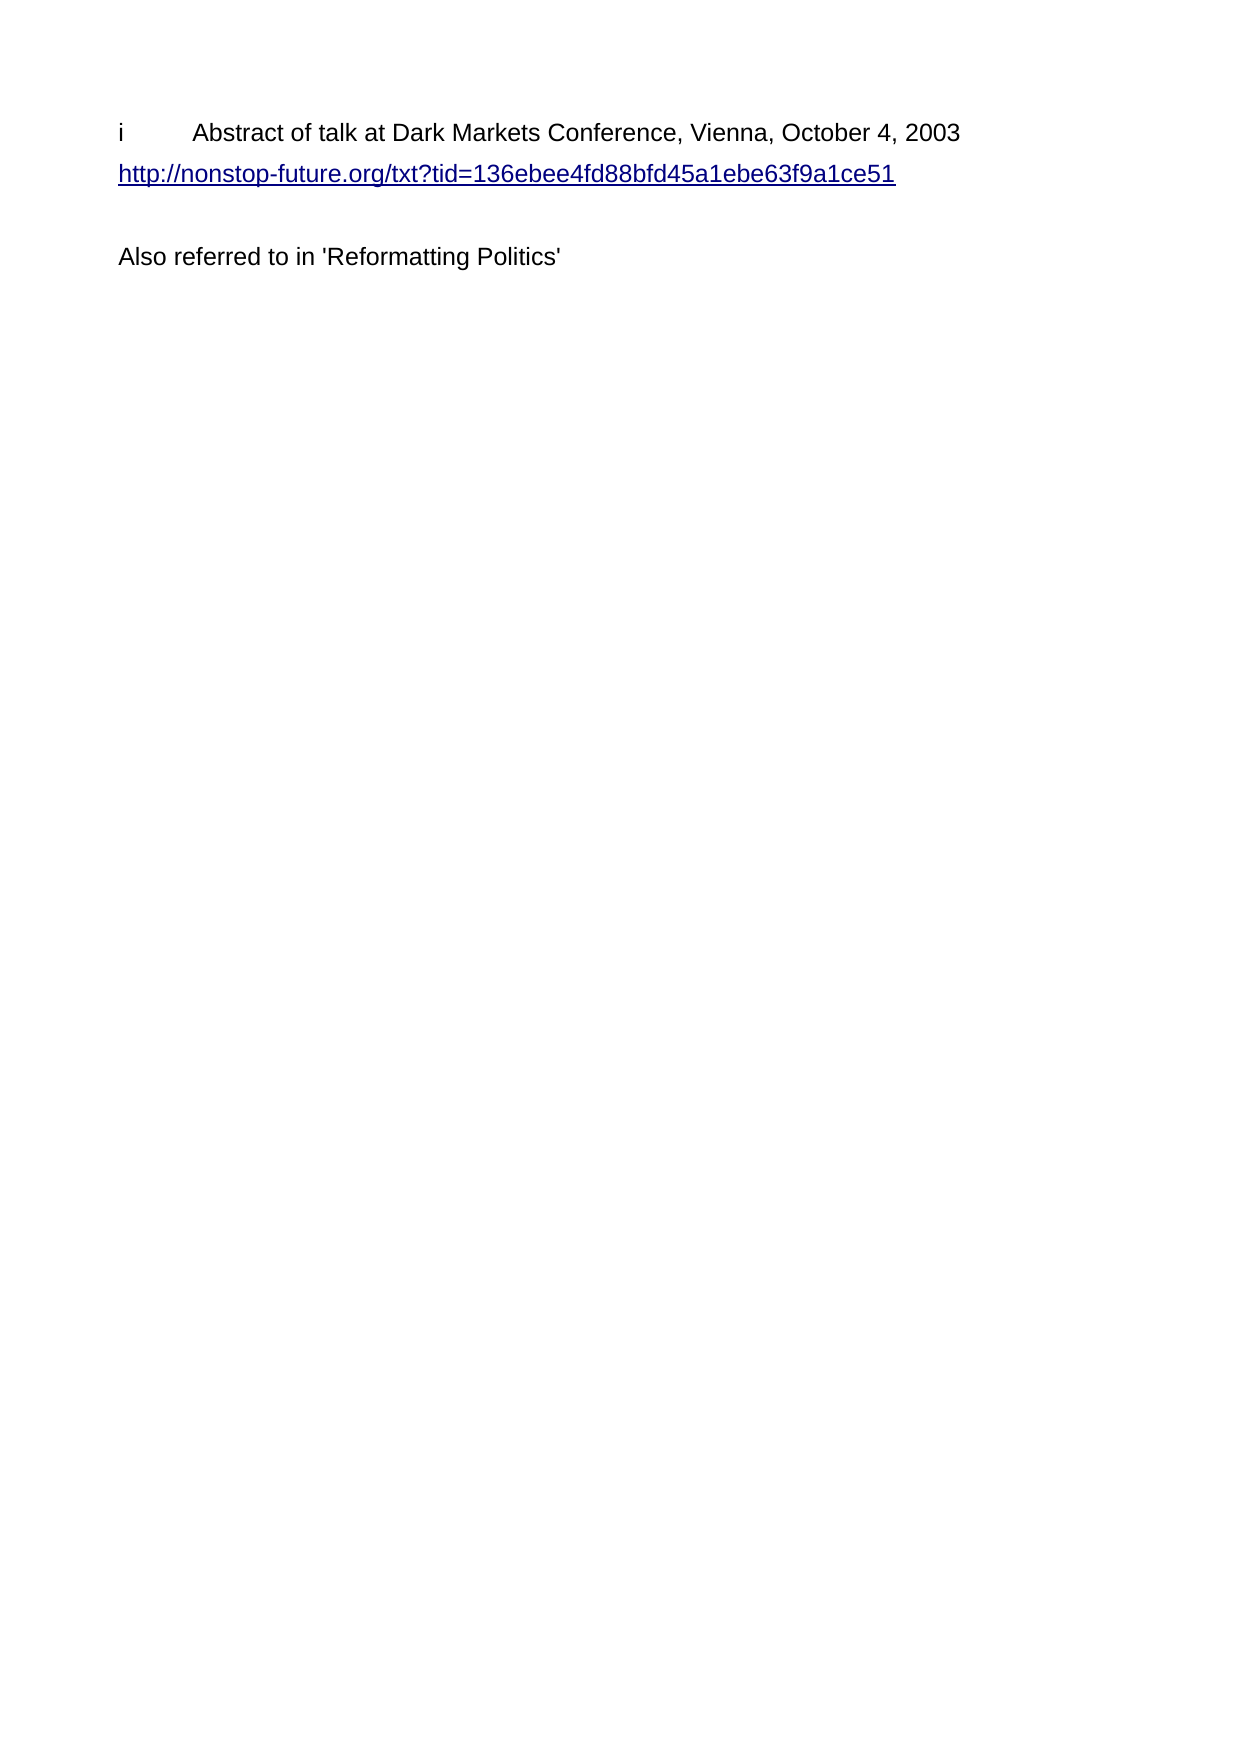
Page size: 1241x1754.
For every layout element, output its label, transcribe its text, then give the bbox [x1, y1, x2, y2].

text Also referred to in 'Reformatting Politics' [118, 242, 1122, 271]
text Abstract of talk at Dark Markets Conference, Vienna, October 4, 2003 [118, 118, 1122, 147]
text http://nonstop-future.org/txt?tid=136ebee4fd88bfd45a1ebe63f9a1ce51 [118, 159, 1122, 188]
